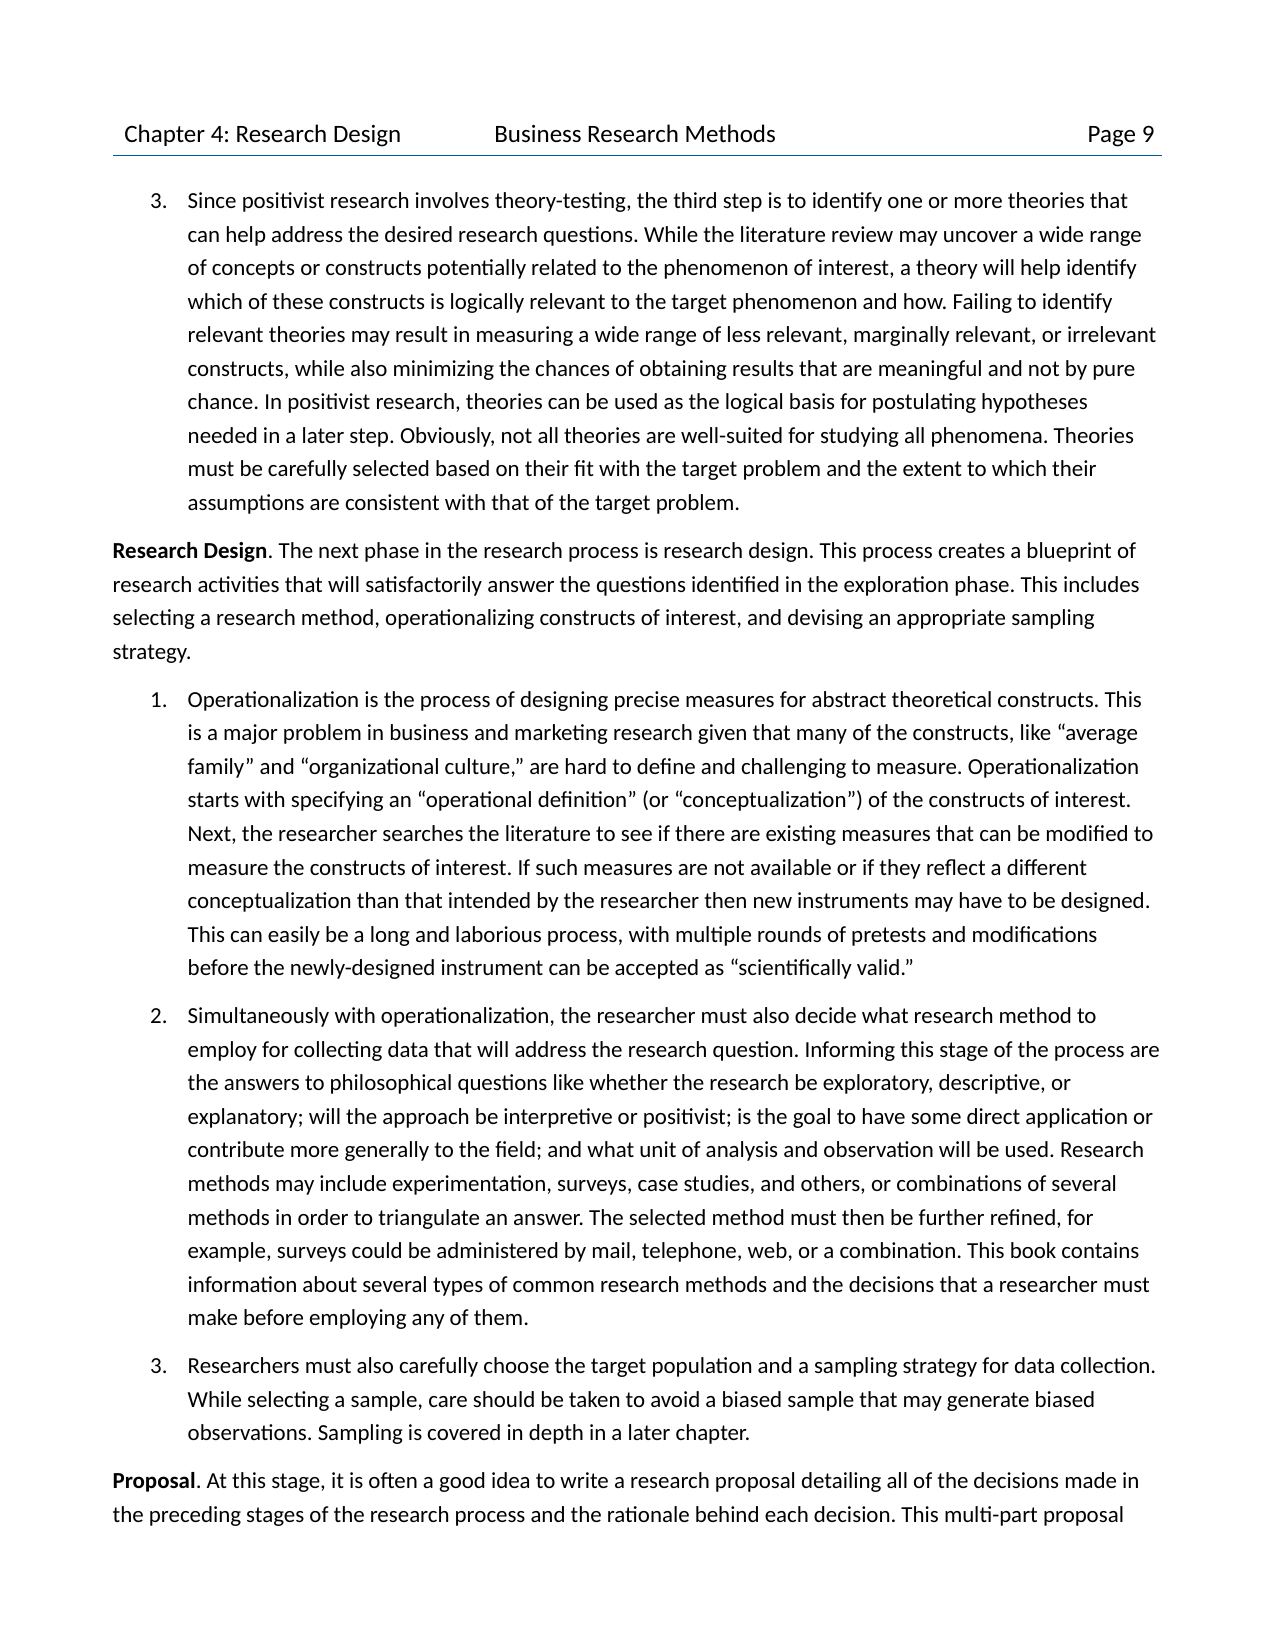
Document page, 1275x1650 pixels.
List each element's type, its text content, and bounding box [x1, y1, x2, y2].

list Operationalization is the process of designing precise measures for abstract theoretical constructs. This is a major problem in business and marketing research given that many of the constructs, like “average family” and “organizational culture,” are hard to define and challenging to measure. Operationalization starts with specifying an “operational definition” (or “conceptualization”) of the constructs of interest. Next, the researcher searches the literature to see if there are existing measures that can be modified to measure the constructs of interest. If such measures are not available or if they reflect a different conceptualization than that intended by the researcher then new instruments may have to be designed. This can easily be a long and laborious process, with multiple rounds of pretests and modifications before the newly-designed instrument can be accepted as “scientifically valid.” [150, 685, 1162, 981]
text Proposal. At this stage, it is often a good idea to write a research proposal detailing all of the decisions made in the preceding stages of the research process and the rationale behind each decision. This multi-part proposal [112, 1467, 1162, 1528]
list Researchers must also carefully choose the target population and a sampling strategy for data collection. While selecting a sample, care should be taken to avoid a biased sample that may generate biased observations. Sampling is covered in depth in a later chapter. [150, 1351, 1162, 1446]
list Since positivist research involves theory-testing, the third step is to identify one or more theories that can help address the desired research questions. While the literature review may uncover a wide range of concepts or constructs potentially related to the phenomenon of interest, a theory will help identify which of these constructs is logically relevant to the target phenomenon and how. Failing to identify relevant theories may result in measuring a wide range of less relevant, marginally relevant, or irrelevant constructs, while also minimizing the chances of obtaining results that are meaningful and not by pure chance. In positivist research, theories can be used as the logical basis for postulating hypotheses needed in a later step. Obviously, not all theories are well-suited for studying all phenomena. Theories must be carefully selected based on their fit with the target problem and the extent to which their assumptions are consistent with that of the target problem. [150, 186, 1162, 516]
list Simultaneously with operationalization, the researcher must also decide what research method to employ for collecting data that will address the research question. Informing this stage of the process are the answers to philosophical questions like whether the research be exploratory, descriptive, or explanatory; will the approach be interpretive or positivist; is the goal to have some direct application or contribute more generally to the field; and what unit of analysis and observation will be used. Research methods may include experimentation, surveys, case studies, and others, or combinations of several methods in order to triangulate an answer. The selected method must then be further refined, for example, surveys could be administered by mail, telephone, web, or a combination. This book contains information about several types of common research methods and the decisions that a researcher must make before employing any of them. [150, 1001, 1162, 1331]
text Research Design. The next phase in the research process is research design. This process creates a blueprint of research activities that will satisfactorily answer the questions identified in the exploration phase. This includes selecting a research method, operationalizing constructs of interest, and devising an appropriate sampling strategy. [112, 536, 1162, 665]
